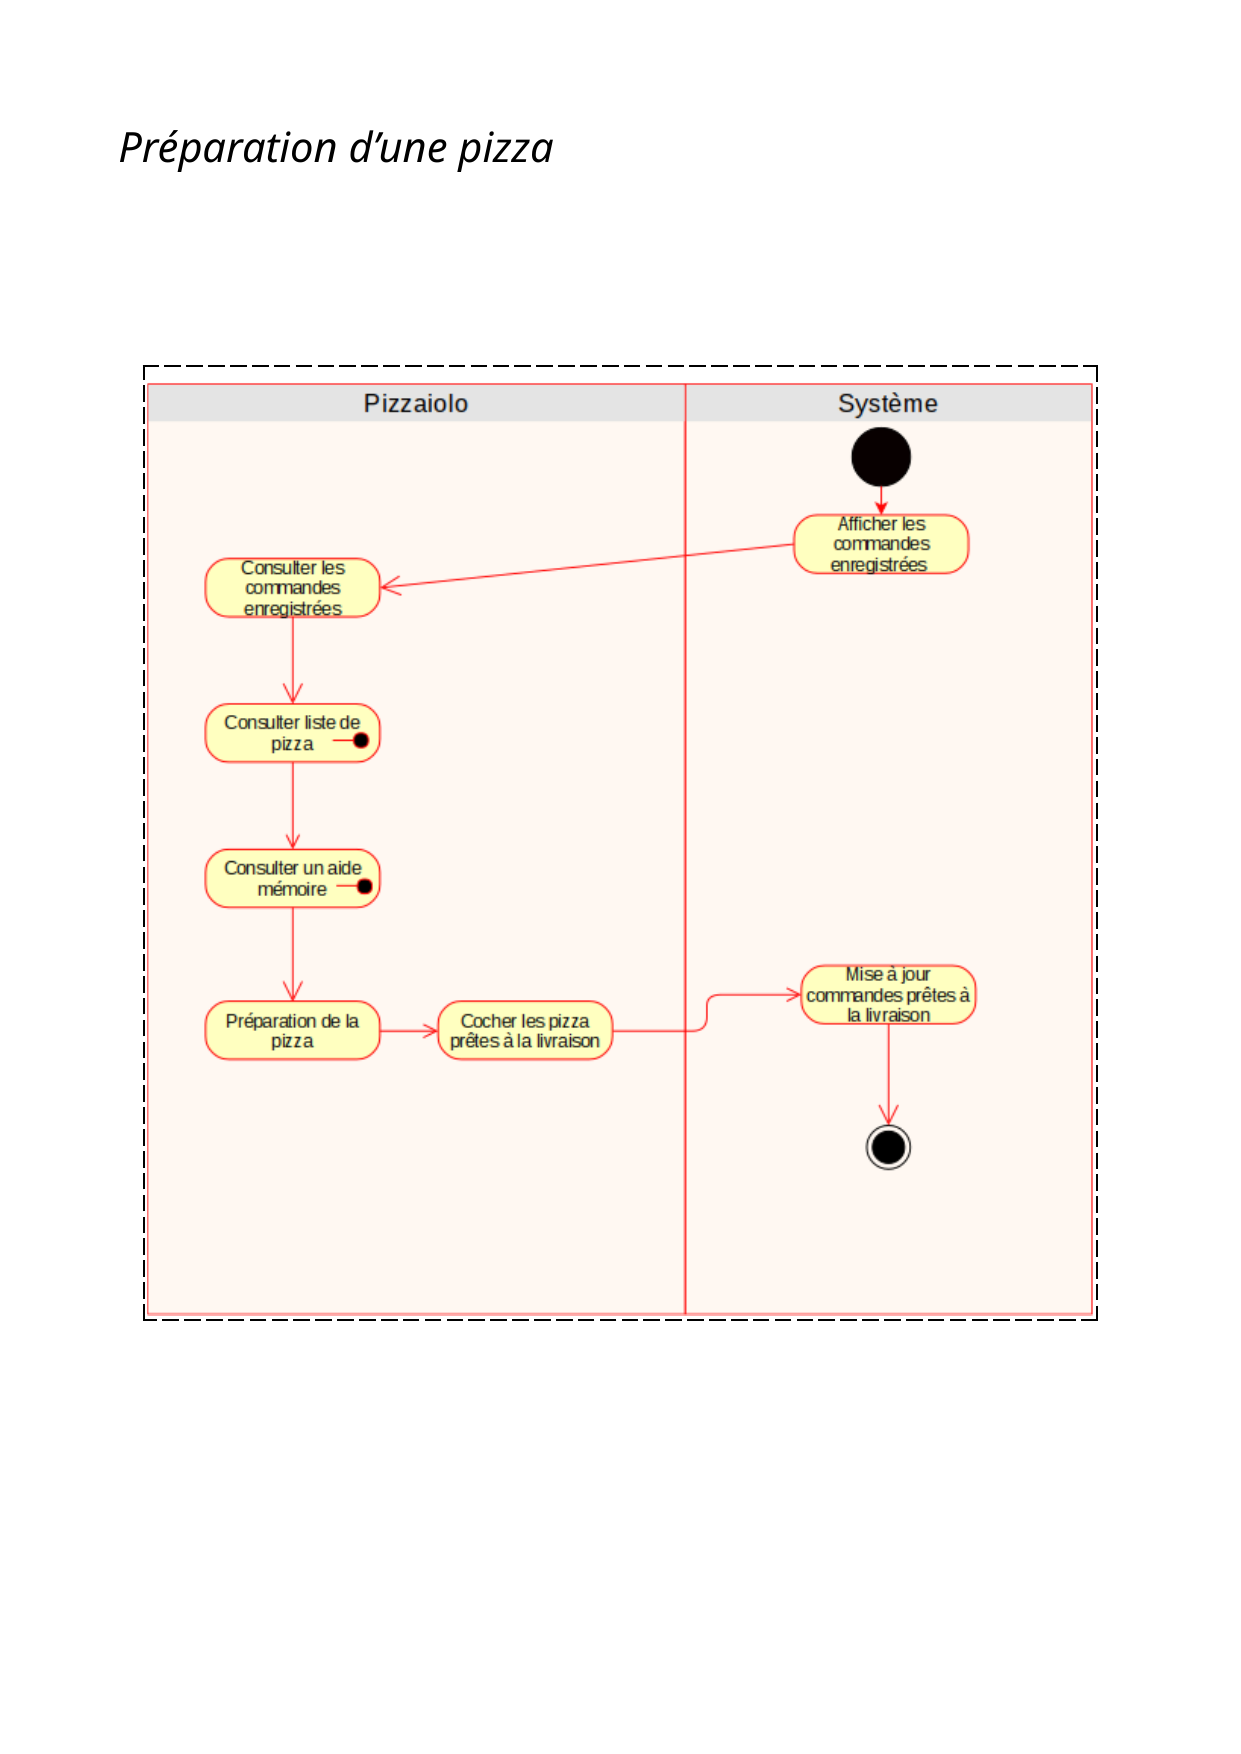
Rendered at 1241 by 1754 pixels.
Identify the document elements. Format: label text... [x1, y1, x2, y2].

text [142, 365, 1098, 1321]
text Préparation d’une pizza [118, 118, 1122, 175]
picture [147, 370, 1093, 1316]
